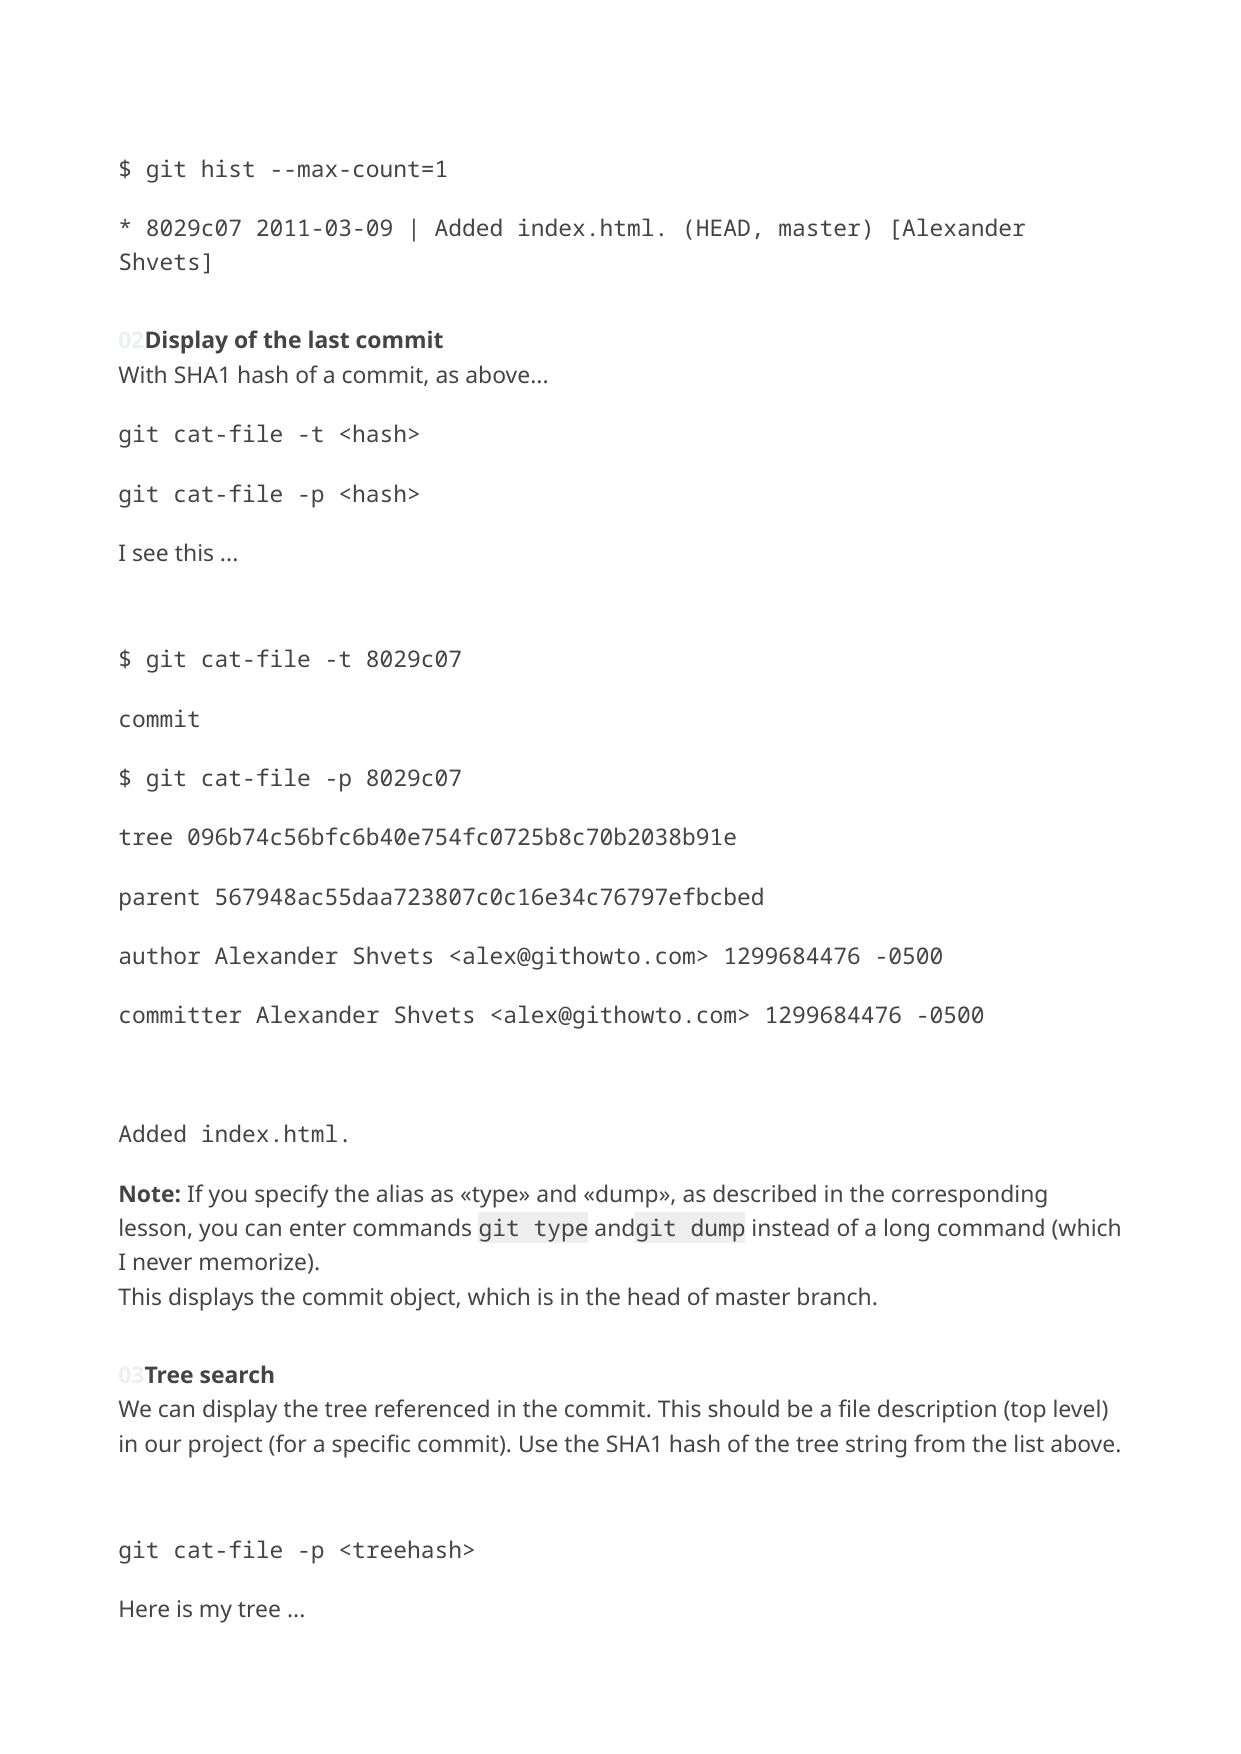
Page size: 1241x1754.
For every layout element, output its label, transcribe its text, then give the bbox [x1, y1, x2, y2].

text Here is my tree ... [118, 1590, 1122, 1624]
text parent 567948ac55daa723807c0c16e34c76797efbcbed [118, 877, 1122, 912]
text * 8029c07 2011-03-09 | Added index.html. (HEAD, master) [Alexander Shvets] [118, 209, 1122, 277]
text git cat-file -t <hash> [118, 415, 1122, 449]
text Added index.html. [118, 1115, 1122, 1149]
text $ git cat-file -p 8029c07 [118, 759, 1122, 793]
subtitle RESULT: [118, 609, 1122, 640]
text git cat-file -p <hash> [118, 474, 1122, 509]
text committer Alexander Shvets <alex@githowto.com> 1299684476 -0500 [118, 996, 1122, 1031]
text With SHA1 hash of a commit, as above...RUN: [118, 356, 1122, 390]
text I see this ... [118, 534, 1122, 568]
subtitle 03Tree search [118, 1337, 1122, 1390]
subtitle 02Display of the last commit [118, 302, 1122, 356]
text $ git hist --max-count=1 [118, 149, 1122, 184]
text tree 096b74c56bfc6b40e754fc0725b8c70b2038b91e [118, 818, 1122, 852]
text Note: If you specify the alias as «type» and «dump», as described in the corresponding lesson, you can enter commands git type andgit dump instead of a long command (which I never memorize). [118, 1174, 1122, 1277]
text git cat-file -p <treehash> [118, 1531, 1122, 1565]
text This displays the commit object, which is in the head of master branch. [118, 1277, 1122, 1312]
subtitle RUN: [118, 1499, 1122, 1531]
text author Alexander Shvets <alex@githowto.com> 1299684476 -0500 [118, 937, 1122, 971]
text commit [118, 699, 1122, 734]
text $ git cat-file -t 8029c07 [118, 640, 1122, 674]
text We can display the tree referenced in the commit. This should be a file description (top level) in our project (for a specific commit). Use the SHA1 hash of the tree string from the list above. [118, 1390, 1122, 1459]
subtitle RESULT: [118, 118, 1122, 149]
